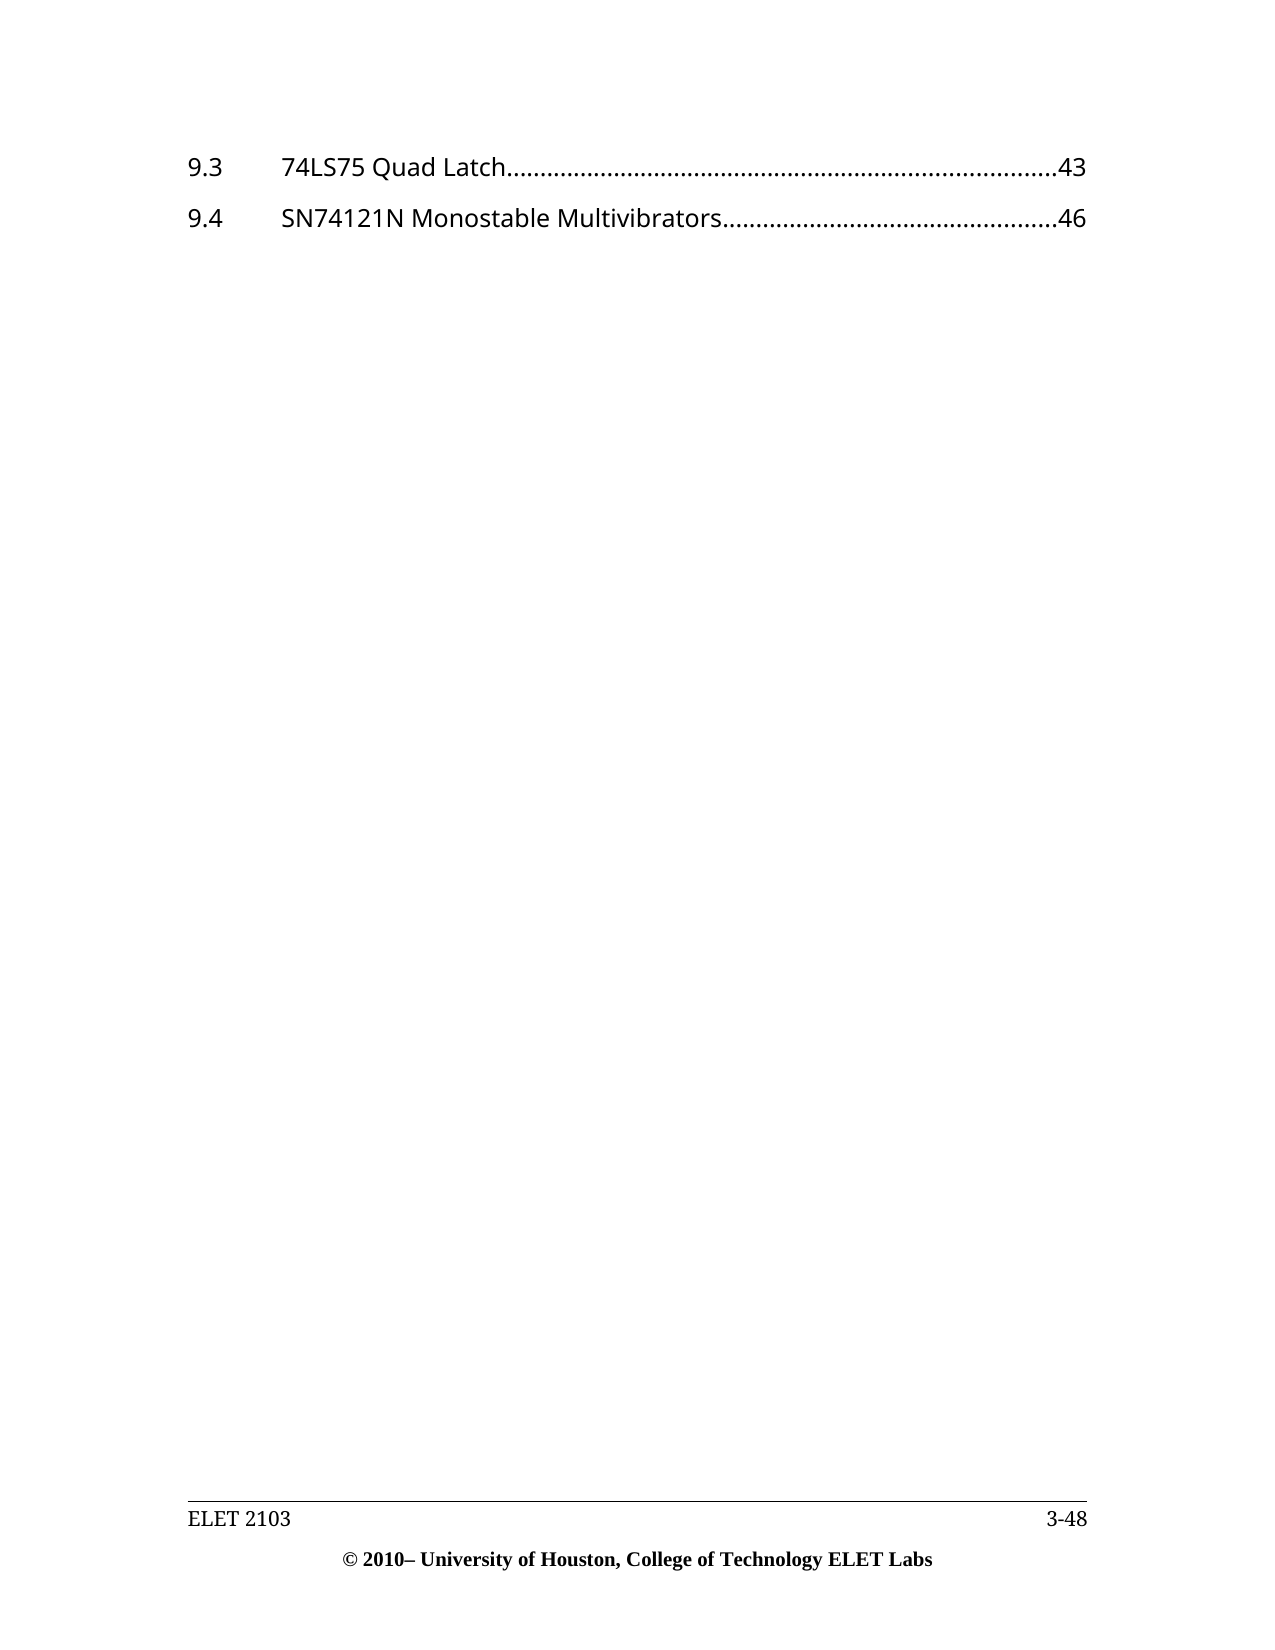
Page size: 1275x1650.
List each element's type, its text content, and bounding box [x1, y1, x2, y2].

text 9.4 SN74121N Monostable Multivibrators 46 [187, 201, 1087, 235]
text 9.3 74LS75 Quad Latch 43 [187, 150, 1087, 184]
